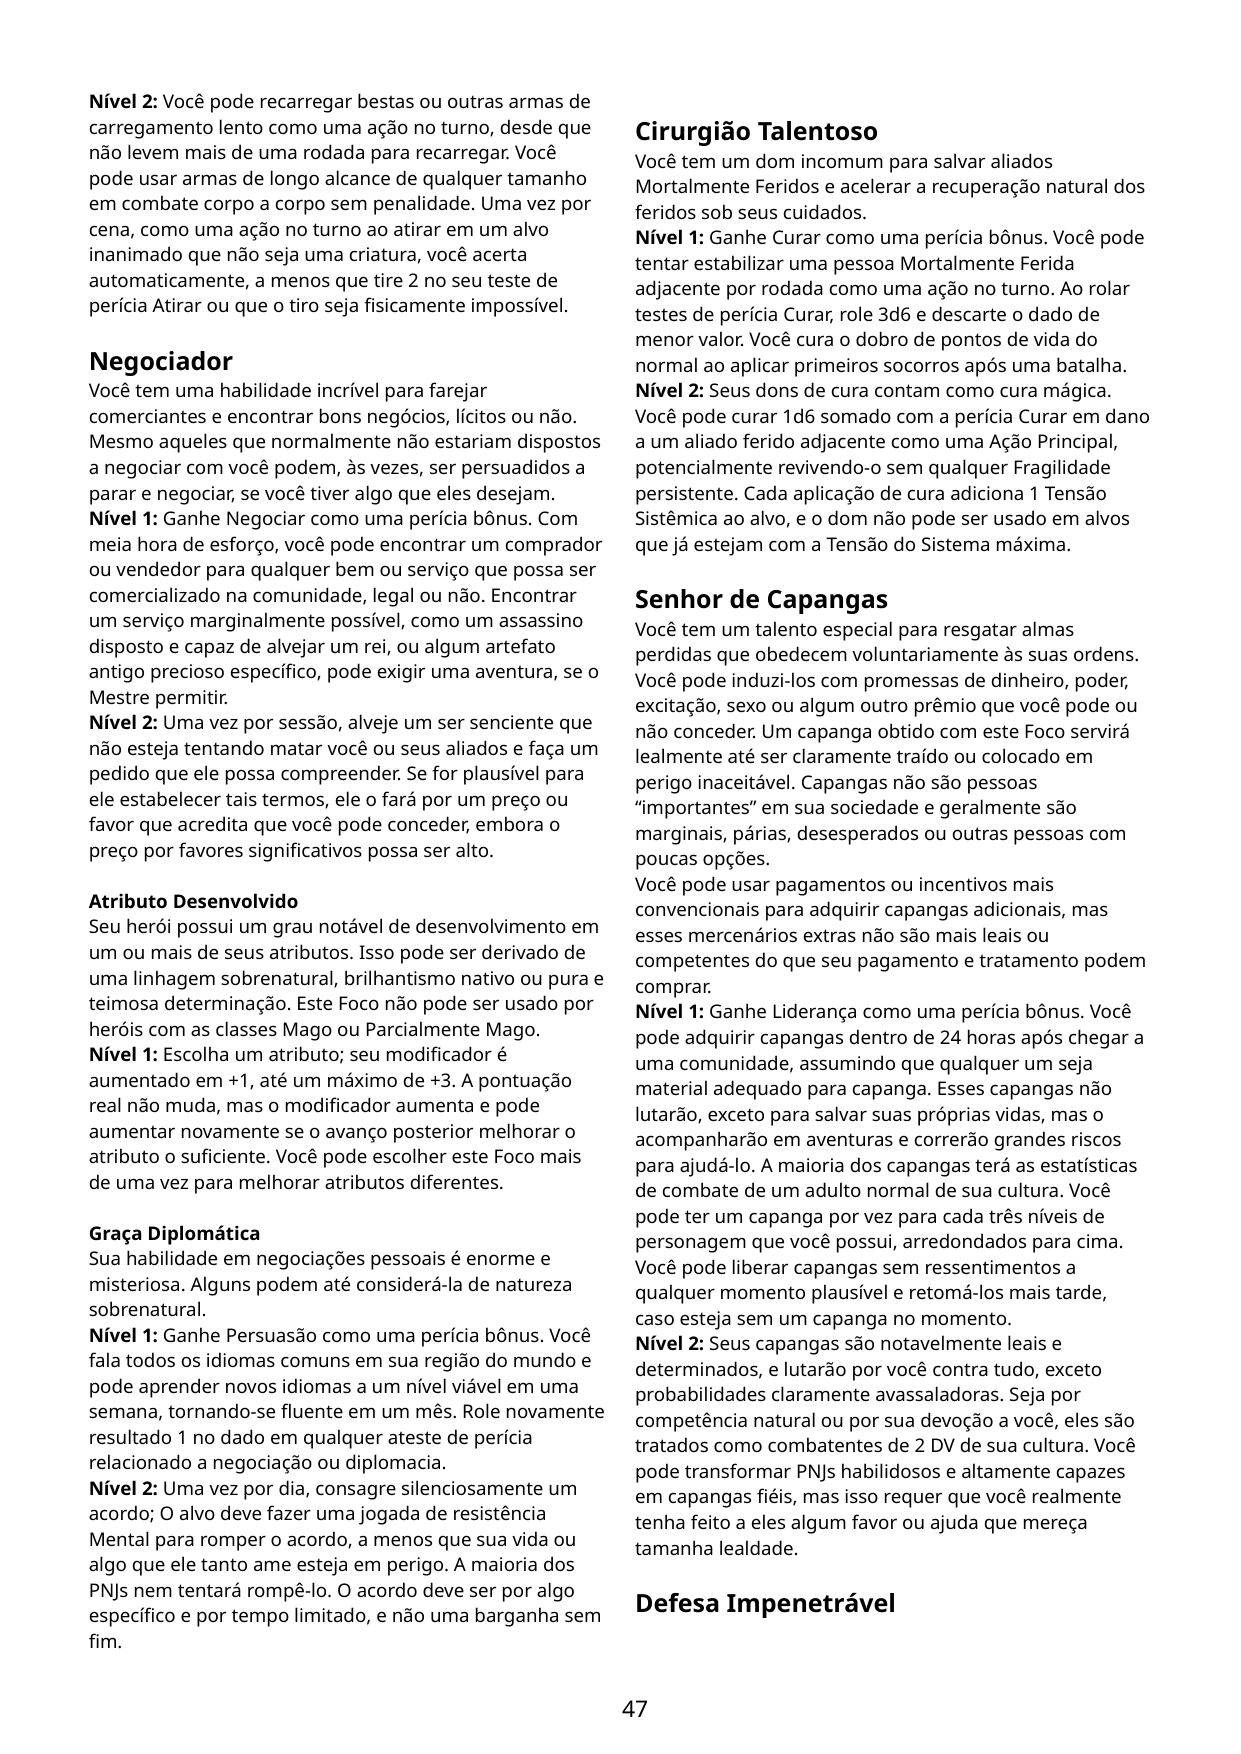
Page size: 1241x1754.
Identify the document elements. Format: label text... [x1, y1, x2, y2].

text Nível 2: Uma vez por sessão, alveje um ser senciente que não esteja tentando matar você ou seus aliados e faça um pedido que ele possa compreender. Se for plausível para ele estabelecer tais termos, ele o fará por um preço ou favor que acredita que você pode conceder, embora o preço por favores significativos possa ser alto. [88, 709, 605, 863]
text Nível 1: Escolha um atributo; seu modificador é aumentado em +1, até um máximo de +3. A pontuação real não muda, mas o modificador aumenta e pode aumentar novamente se o avanço posterior melhorar o atributo o suficiente. Você pode escolher este Foco mais de uma vez para melhorar atributos diferentes. [88, 1041, 605, 1194]
text Nível 1: Ganhe Liderança como uma perícia bônus. Você pode adquirir capangas dentro de 24 horas após chegar a uma comunidade, assumindo que qualquer um seja material adequado para capanga. Esses capangas não lutarão, exceto para salvar suas próprias vidas, mas o acompanharão em aventuras e correrão grandes riscos para ajudá-lo. A maioria dos capangas terá as estatísticas de combate de um adulto normal de sua cultura. Você pode ter um capanga por vez para cada três níveis de personagem que você possui, arredondados para cima. Você pode liberar capangas sem ressentimentos a qualquer momento plausível e retomá-los mais tarde, caso esteja sem um capanga no momento. [635, 999, 1152, 1331]
text Nível 2: Uma vez por dia, consagre silenciosamente um acordo; O alvo deve fazer uma jogada de resistência Mental para romper o acordo, a menos que sua vida ou algo que ele tanto ame esteja em perigo. A maioria dos PNJs nem tentará rompê-lo. O acordo deve ser por algo específico e por tempo limitado, e não uma barganha sem fim. [88, 1475, 605, 1654]
text Senhor de Capangas [635, 582, 1152, 616]
text Seu herói possui um grau notável de desenvolvimento em um ou mais de seus atributos. Isso pode ser derivado de uma linhagem sobrenatural, brilhantismo nativo ou pura e teimosa determinação. Este Foco não pode ser usado por heróis com as classes Mago ou Parcialmente Mago. [88, 914, 605, 1041]
text Você pode usar pagamentos ou incentivos mais convencionais para adquirir capangas adicionais, mas esses mercenários extras não são mais leais ou competentes do que seu pagamento e tratamento podem comprar. [635, 871, 1152, 999]
text Atributo Desenvolvido [88, 888, 605, 914]
text Você tem um talento especial para resgatar almas perdidas que obedecem voluntariamente às suas ordens. Você pode induzi-los com promessas de dinheiro, poder, excitação, sexo ou algum outro prêmio que você pode ou não conceder. Um capanga obtido com este Foco servirá lealmente até ser claramente traído ou colocado em perigo inaceitável. Capangas não são pessoas “importantes” em sua sociedade e geralmente são marginais, párias, desesperados ou outras pessoas com poucas opções. [635, 616, 1152, 871]
text Defesa Impenetrável [635, 1586, 1152, 1620]
text Cirurgião Talentoso [635, 114, 1152, 148]
text Graça Diplomática [88, 1220, 605, 1246]
text Nível 2: Você pode recarregar bestas ou outras armas de carregamento lento como uma ação no turno, desde que não levem mais de uma rodada para recarregar. Você pode usar armas de longo alcance de qualquer tamanho em combate corpo a corpo sem penalidade. Uma vez por cena, como uma ação no turno ao atirar em um alvo inanimado que não seja uma criatura, você acerta automaticamente, a menos que tire 2 no seu teste de perícia Atirar ou que o tiro seja fisicamente impossível. [88, 88, 605, 318]
text Negociador [88, 344, 605, 378]
text Você tem um dom incomum para salvar aliados Mortalmente Feridos e acelerar a recuperação natural dos feridos sob seus cuidados. [635, 148, 1152, 225]
text Nível 2: Seus capangas são notavelmente leais e determinados, e lutarão por você contra tudo, exceto probabilidades claramente avassaladoras. Seja por competência natural ou por sua devoção a você, eles são tratados como combatentes de 2 DV de sua cultura. Você pode transformar PNJs habilidosos e altamente capazes em capangas fiéis, mas isso requer que você realmente tenha feito a eles algum favor ou ajuda que mereça tamanha lealdade. [635, 1331, 1152, 1560]
text Nível 1: Ganhe Persuasão como uma perícia bônus. Você fala todos os idiomas comuns em sua região do mundo e pode aprender novos idiomas a um nível viável em uma semana, tornando-se fluente em um mês. Role novamente resultado 1 no dado em qualquer ateste de perícia relacionado a negociação ou diplomacia. [88, 1322, 605, 1475]
text Nível 1: Ganhe Curar como uma perícia bônus. Você pode tentar estabilizar uma pessoa Mortalmente Ferida adjacente por rodada como uma ação no turno. Ao rolar testes de perícia Curar, role 3d6 e descarte o dado de menor valor. Você cura o dobro de pontos de vida do normal ao aplicar primeiros socorros após uma batalha. [635, 225, 1152, 378]
text Nível 1: Ganhe Negociar como uma perícia bônus. Com meia hora de esforço, você pode encontrar um comprador ou vendedor para qualquer bem ou serviço que possa ser comercializado na comunidade, legal ou não. Encontrar um serviço marginalmente possível, como um assassino disposto e capaz de alvejar um rei, ou algum artefato antigo precioso específico, pode exigir uma aventura, se o Mestre permitir. [88, 505, 605, 709]
text Sua habilidade em negociações pessoais é enorme e misteriosa. Alguns podem até considerá-la de natureza sobrenatural. [88, 1246, 605, 1322]
text Você tem uma habilidade incrível para farejar comerciantes e encontrar bons negócios, lícitos ou não. Mesmo aqueles que normalmente não estariam dispostos a negociar com você podem, às vezes, ser persuadidos a parar e negociar, se você tiver algo que eles desejam. [88, 378, 605, 505]
text Nível 2: Seus dons de cura contam como cura mágica. Você pode curar 1d6 somado com a perícia Curar em dano a um aliado ferido adjacente como uma Ação Principal, potencialmente revivendo-o sem qualquer Fragilidade persistente. Cada aplicação de cura adiciona 1 Tensão Sistêmica ao alvo, e o dom não pode ser usado em alvos que já estejam com a Tensão do Sistema máxima. [635, 378, 1152, 556]
